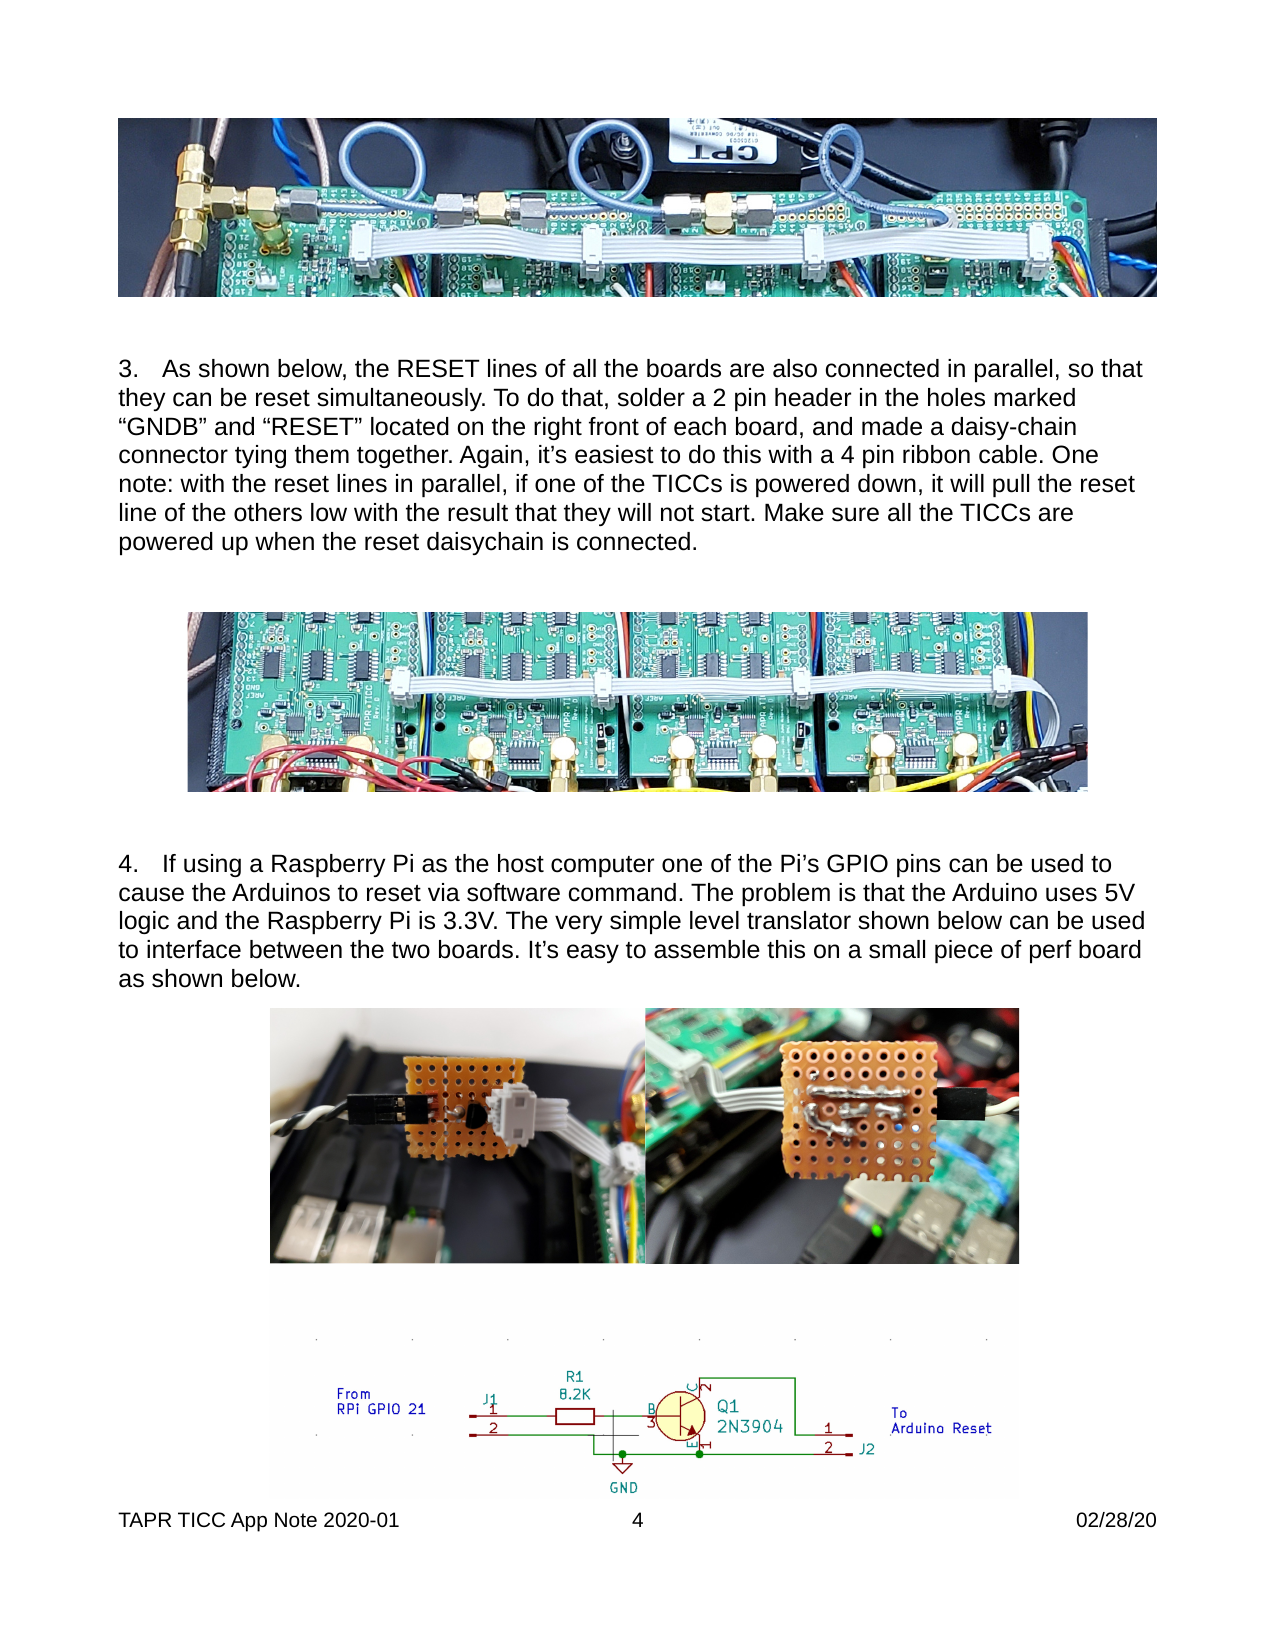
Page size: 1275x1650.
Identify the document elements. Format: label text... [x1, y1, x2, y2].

picture [118, 118, 1157, 297]
picture [269, 1008, 1020, 1499]
text 4. If using a Raspberry Pi as the host computer one of the Pi’s GPIO pins can be used to cause the Arduinos to reset via software command. The problem is that the Arduino uses 5V logic and the Raspberry Pi is 3.3V. The very simple level translator shown below can be used to interface between the two boards. It’s easy to assemble this on a small piece of perf board as shown below. [118, 849, 1157, 992]
text 3. As shown below, the RESET lines of all the boards are also connected in parallel, so that they can be reset simultaneously. To do that, solder a 2 pin header in the holes marked “GNDB” and “RESET” located on the right front of each board, and made a daisy-chain connector tying them together. Again, it’s easiest to do this with a 4 pin ribbon cable. One note: with the reset lines in parallel, if one of the TICCs is powered down, it will pull the reset line of the others low with the result that they will not start. Make sure all the TICCs are powered up when the reset daisychain is connected. [118, 354, 1157, 555]
picture [187, 612, 1088, 792]
